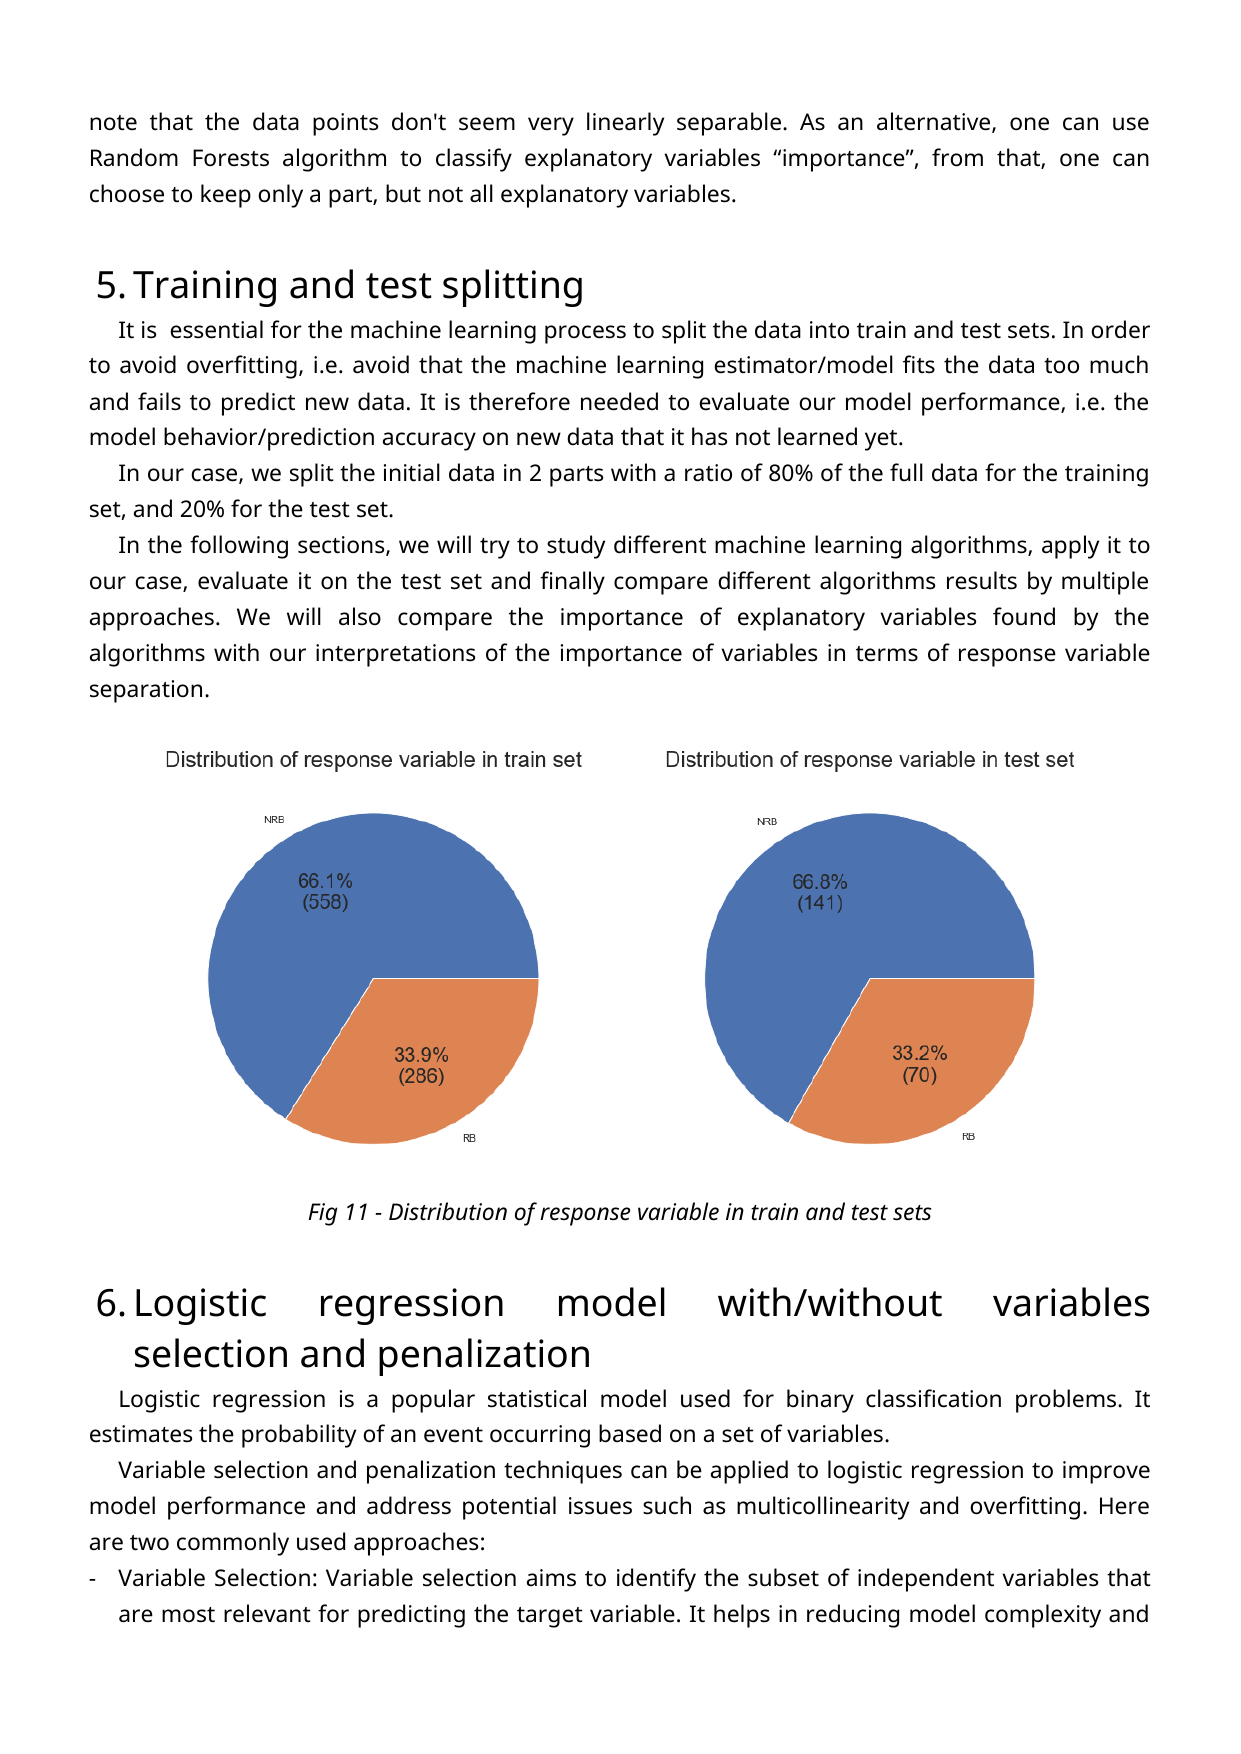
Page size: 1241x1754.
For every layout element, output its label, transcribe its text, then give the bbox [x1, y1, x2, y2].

text It is essential for the machine learning process to split the data into train and test sets. In order to avoid overfitting, i.e. avoid that the machine learning estimator/model fits the data too much and fails to predict new data. It is therefore needed to evaluate our model performance, i.e. the model behavior/prediction accuracy on new data that it has not learned yet. [88, 313, 1152, 453]
subtitle Training and test splitting [95, 258, 1152, 309]
text In our case, we split the initial data in 2 parts with a ratio of 80% of the full data for the training set, and 20% for the test set. [88, 457, 1152, 524]
text Fig 11 - Distribution of response variable in train and test sets [88, 1196, 1152, 1227]
list Variable Selection: Variable selection aims to identify the subset of independent variables that are most relevant for predicting the target variable. It helps in reducing model complexity and [88, 1562, 1152, 1629]
text Variable selection and penalization techniques can be applied to logistic regression to improve model performance and address potential issues such as multicollinearity and overfitting. Here are two commonly used approaches: [88, 1454, 1152, 1557]
picture [158, 744, 1082, 1192]
subtitle Logistic regression model with/without variables selection and penalization [95, 1276, 1152, 1378]
text note that the data points don't seem very linearly separable. As an alternative, one can use Random Forests algorithm to classify explanatory variables “importance”, from that, one can choose to keep only a part, but not all explanatory variables. [88, 106, 1152, 209]
text In the following sections, we will try to study different machine learning algorithms, apply it to our case, evaluate it on the test set and finally compare different algorithms results by multiple approaches. We will also compare the importance of explanatory variables found by the algorithms with our interpretations of the importance of variables in terms of response variable separation. [88, 529, 1152, 704]
text Logistic regression is a popular statistical model used for binary classification problems. It estimates the probability of an event occurring based on a set of variables. [88, 1382, 1152, 1450]
